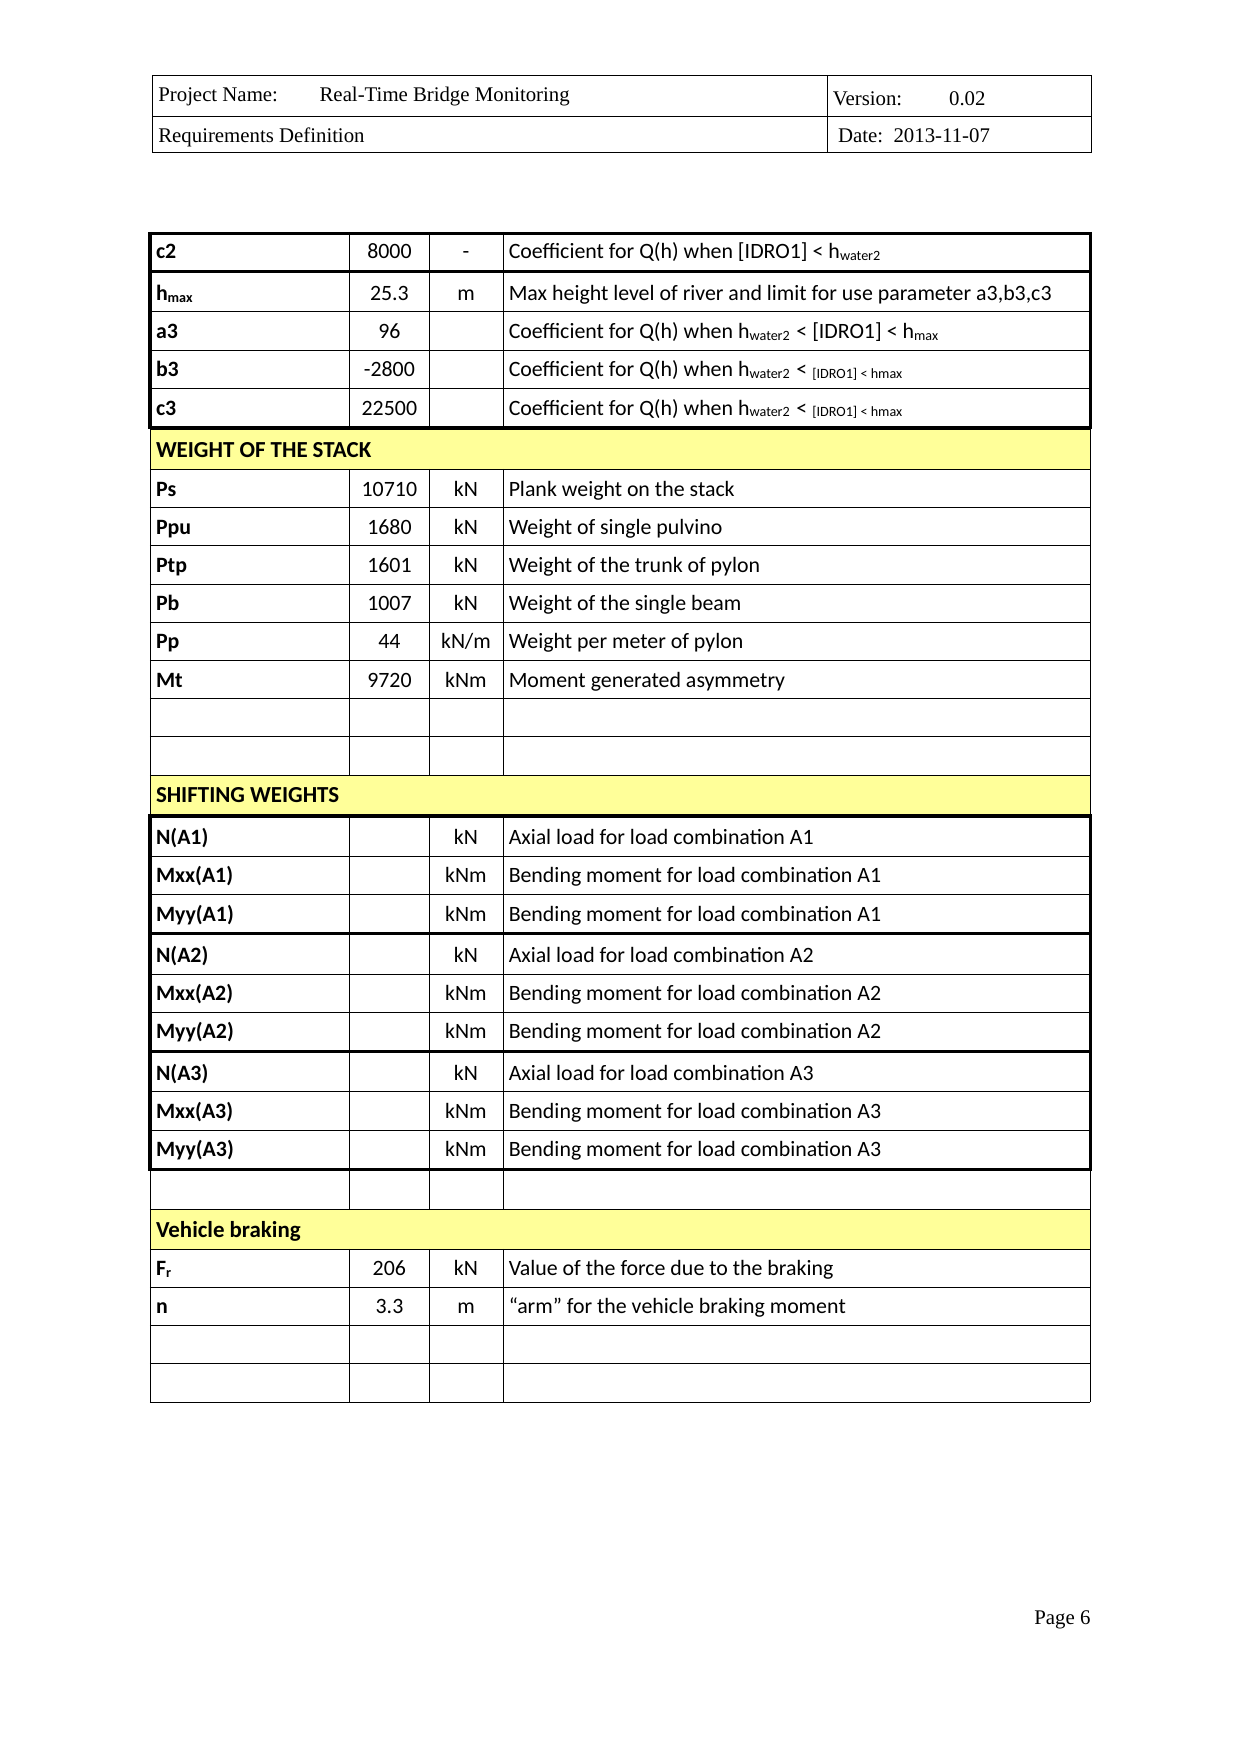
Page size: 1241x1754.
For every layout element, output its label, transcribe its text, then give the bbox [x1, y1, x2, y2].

table_cell 206 [350, 1250, 429, 1287]
table_cell [151, 1326, 349, 1363]
table_cell [350, 1131, 429, 1168]
table_cell [430, 699, 503, 736]
table_cell Pp [151, 623, 349, 660]
table_cell Myy(A2) [152, 1013, 349, 1050]
table_cell Weight of the single beam [504, 585, 1090, 622]
table_cell [350, 737, 429, 775]
table_cell kN/m [430, 623, 503, 660]
table_cell Coefficient for Q(h) when [IDRO1] < hwater2 [504, 235, 1089, 270]
table_cell [350, 1364, 429, 1402]
table_cell [430, 737, 503, 775]
table_cell [151, 1171, 349, 1209]
table_cell -2800 [350, 351, 429, 388]
table_cell 44 [350, 623, 429, 660]
table_cell kNm [430, 1131, 503, 1168]
table_cell kN [430, 508, 503, 545]
table_cell Ppu [151, 508, 349, 545]
table_cell hmax [152, 273, 349, 311]
table_cell [350, 818, 429, 856]
table_cell Fr [151, 1250, 349, 1287]
table_cell Weight of single pulvino [504, 508, 1090, 545]
table_cell Myy(A1) [152, 895, 349, 932]
table_cell Axial load for load combination A2 [504, 935, 1089, 973]
table_cell Axial load for load combination A3 [504, 1053, 1089, 1091]
table_cell Max height level of river and limit for use parameter a3,b3,c3 [504, 273, 1089, 311]
table_cell 9720 [350, 661, 429, 698]
table_cell 3.3 [350, 1288, 429, 1325]
table_cell b3 [152, 351, 349, 388]
table_cell kNm [430, 1013, 503, 1050]
table_cell [504, 1326, 1090, 1363]
table_cell [151, 1364, 349, 1402]
table_cell 1007 [350, 585, 429, 622]
table_cell kN [430, 1053, 503, 1091]
table_cell “arm” for the vehicle braking moment [504, 1288, 1090, 1325]
table_cell 1601 [350, 546, 429, 583]
table_cell c2 [152, 235, 349, 270]
table_cell Plank weight on the stack [504, 470, 1090, 507]
table_cell Mxx(A1) [152, 857, 349, 894]
table_cell [430, 312, 503, 350]
table_cell N(A2) [152, 935, 349, 973]
table_cell Coefficient for Q(h) when hwater2 < [IDRO1] < hmax [504, 389, 1089, 426]
table_cell - [430, 235, 503, 270]
table_cell Ps [151, 470, 349, 507]
table_cell Coefficient for Q(h) when hwater2 < [IDRO1] < hmax [504, 312, 1089, 350]
table_cell [350, 1013, 429, 1050]
table_cell [350, 895, 429, 932]
table_cell Bending moment for load combination A3 [504, 1092, 1089, 1129]
table_cell [350, 857, 429, 894]
table_cell [430, 389, 503, 426]
table_cell 25.3 [350, 273, 429, 311]
table_cell kN [430, 546, 503, 583]
table_cell [350, 699, 429, 736]
table_cell 8000 [350, 235, 429, 270]
table_cell Bending moment for load combination A3 [504, 1131, 1089, 1168]
table_cell 1680 [350, 508, 429, 545]
table_cell [350, 1092, 429, 1129]
table_cell m [430, 1288, 503, 1325]
table_cell [350, 935, 429, 973]
table_cell [504, 699, 1090, 736]
table_cell n [151, 1288, 349, 1325]
table_cell Bending moment for load combination A1 [504, 857, 1089, 894]
table_cell kNm [430, 895, 503, 932]
table_cell Ptp [151, 546, 349, 583]
table_cell 22500 [350, 389, 429, 426]
table_cell [430, 351, 503, 388]
table_cell [504, 737, 1090, 775]
table_cell Myy(A3) [152, 1131, 349, 1168]
table_cell 96 [350, 312, 429, 350]
table_cell [504, 1171, 1090, 1209]
table_cell kNm [430, 975, 503, 1012]
table_cell N(A3) [152, 1053, 349, 1091]
table_cell Coefficient for Q(h) when hwater2 < [IDRO1] < hmax [504, 351, 1089, 388]
table_cell [504, 1364, 1090, 1402]
table_cell [350, 1171, 429, 1209]
table_cell kNm [430, 661, 503, 698]
table_cell [350, 1053, 429, 1091]
table_cell kNm [430, 1092, 503, 1129]
table_cell Bending moment for load combination A2 [504, 1013, 1089, 1050]
table_cell Moment generated asymmetry [504, 661, 1090, 698]
table_cell 10710 [350, 470, 429, 507]
table_cell [350, 975, 429, 1012]
table_cell Mt [151, 661, 349, 698]
table_cell kNm [430, 857, 503, 894]
table_cell c3 [152, 389, 349, 426]
table_cell SHIFTING WEIGHTS [151, 776, 1090, 814]
table_cell kN [430, 1250, 503, 1287]
table_cell kN [430, 585, 503, 622]
table_cell Mxx(A2) [152, 975, 349, 1012]
table_cell a3 [152, 312, 349, 350]
table_cell [350, 1326, 429, 1363]
table_cell Weight per meter of pylon [504, 623, 1090, 660]
table_cell Bending moment for load combination A2 [504, 975, 1089, 1012]
table_cell kN [430, 818, 503, 856]
table_cell Vehicle braking [151, 1210, 1090, 1249]
table_cell [430, 1326, 503, 1363]
table_cell WEIGHT OF THE STACK [151, 430, 1090, 469]
table_cell [151, 699, 349, 736]
table_cell Bending moment for load combination A1 [504, 895, 1089, 932]
table_cell Weight of the trunk of pylon [504, 546, 1090, 583]
table_cell [430, 1171, 503, 1209]
table_cell Axial load for load combination A1 [504, 818, 1089, 856]
table_cell N(A1) [152, 818, 349, 856]
table_cell [151, 737, 349, 775]
table_cell Mxx(A3) [152, 1092, 349, 1129]
table_cell m [430, 273, 503, 311]
table_cell kN [430, 470, 503, 507]
table_cell Value of the force due to the braking [504, 1250, 1090, 1287]
table_cell Pb [151, 585, 349, 622]
table_cell [430, 1364, 503, 1402]
table_cell kN [430, 935, 503, 973]
